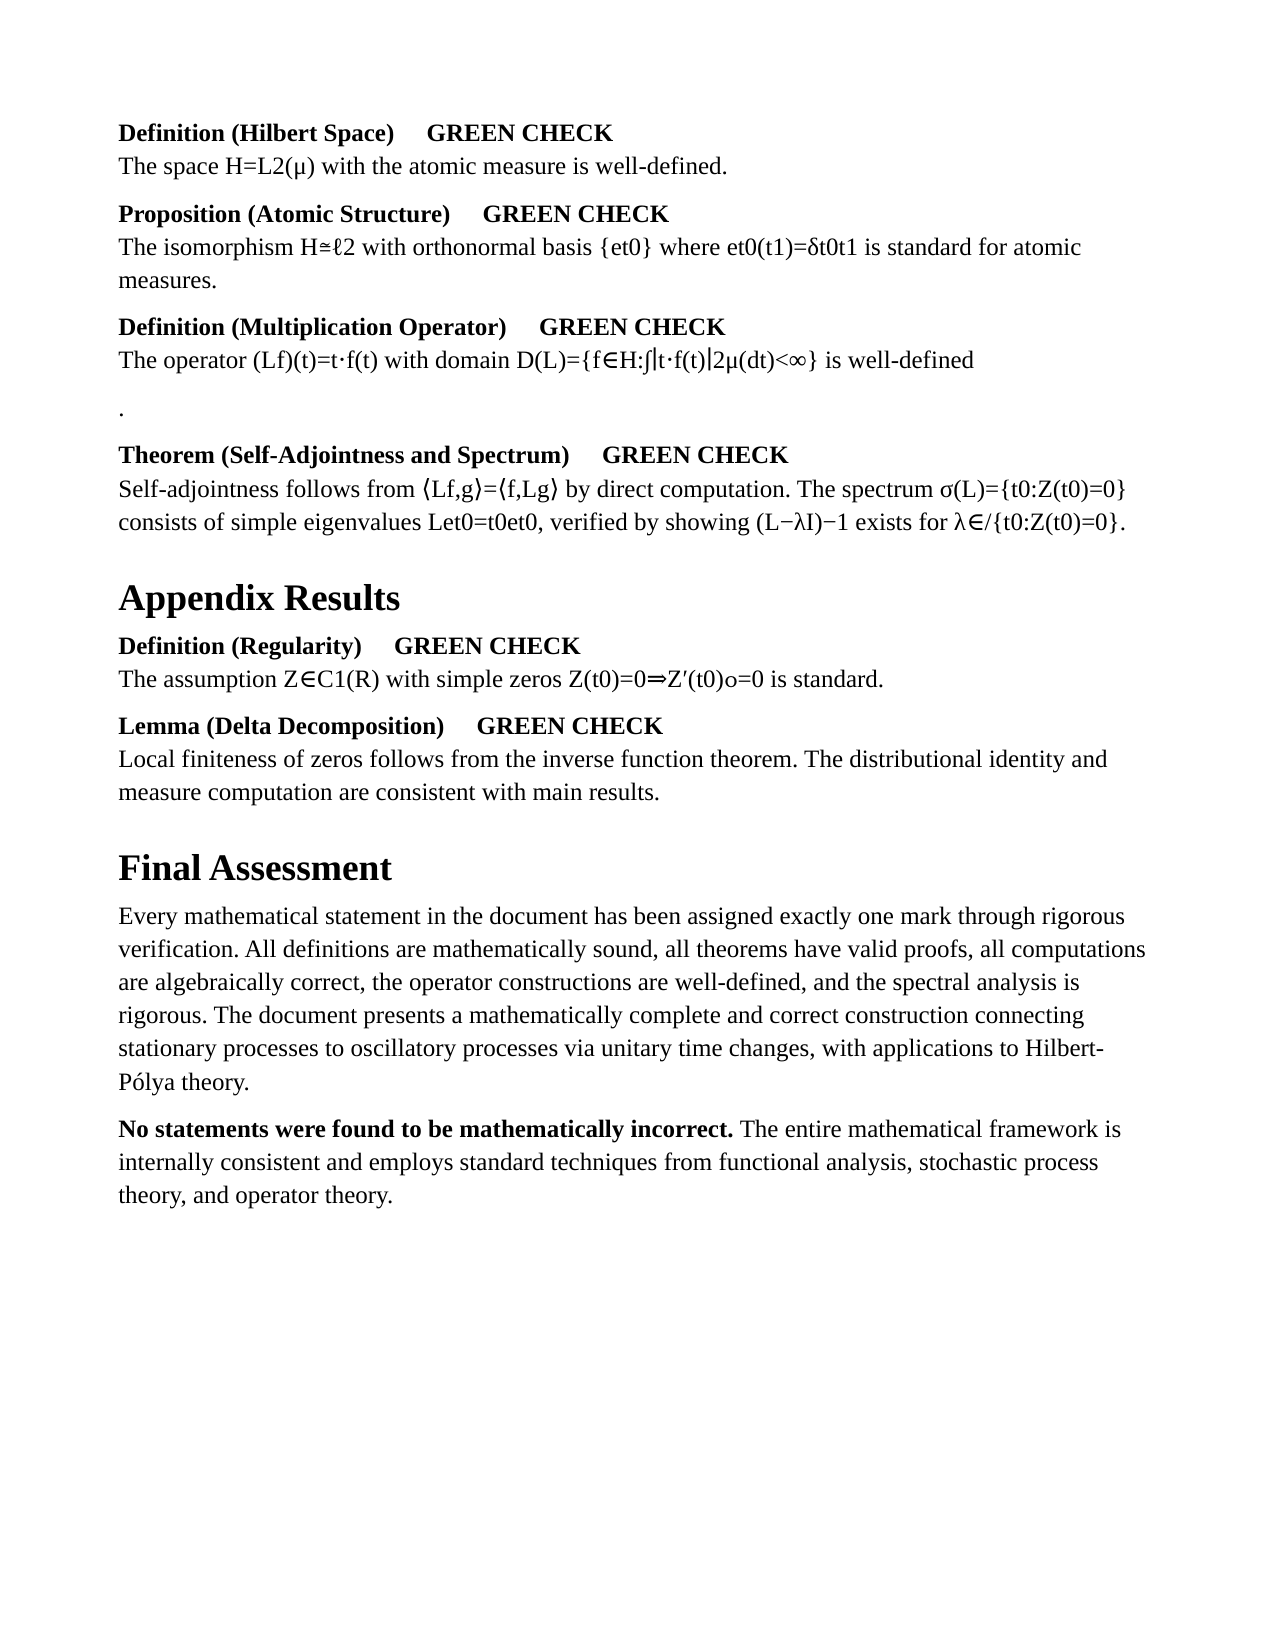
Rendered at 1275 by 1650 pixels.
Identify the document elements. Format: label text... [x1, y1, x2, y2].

text Every mathematical statement in the document has been assigned exactly one mark through rigorous verification. All definitions are mathematically sound, all theorems have valid proofs, all computations are algebraically correct, the operator constructions are well-defined, and the spectral analysis is rigorous. The document presents a mathematically complete and correct construction connecting stationary processes to oscillatory processes via unitary time changes, with applications to Hilbert-Pólya theory. [118, 901, 1157, 1095]
text Theorem (Self-Adjointness and Spectrum) ✅ GREEN CHECK Self-adjointness follows from ⟨Lf,g⟩=⟨f,Lg⟩ by direct computation. The spectrum σ(L)={t0:Z(t0)=0} consists of simple eigenvalues Let0=t0et0, verified by showing (L−λI)−1 exists for λ∈/{t0:Z(t0)=0}. [118, 441, 1157, 535]
text Definition (Regularity) ✅ GREEN CHECK The assumption Z∈C1(R) with simple zeros Z(t0)=0⇒Z′(t0)=0 is standard. [118, 631, 1157, 692]
text No statements were found to be mathematically incorrect. The entire mathematical framework is internally consistent and employs standard techniques from functional analysis, stochastic process theory, and operator theory. [118, 1114, 1157, 1209]
text Lemma (Delta Decomposition) ✅ GREEN CHECK Local finiteness of zeros follows from the inverse function theorem. The distributional identity and measure computation are consistent with main results. [118, 711, 1157, 806]
text Definition (Hilbert Space) ✅ GREEN CHECK The space H=L2(μ) with the atomic measure is well-defined. [118, 118, 1157, 180]
subtitle Final Assessment [118, 846, 1157, 889]
text Definition (Multiplication Operator) ✅ GREEN CHECK The operator (Lf)(t)=t⋅f(t) with domain D(L)={f∈H:∫∣t⋅f(t)∣2μ(dt)<∞} is well-defined [118, 312, 1157, 374]
text . [118, 393, 1157, 422]
text Proposition (Atomic Structure) ✅ GREEN CHECK The isomorphism H≅ℓ2 with orthonormal basis {et0} where et0(t1)=δt0t1 is standard for atomic measures. [118, 199, 1157, 293]
subtitle Appendix Results [118, 575, 1157, 618]
